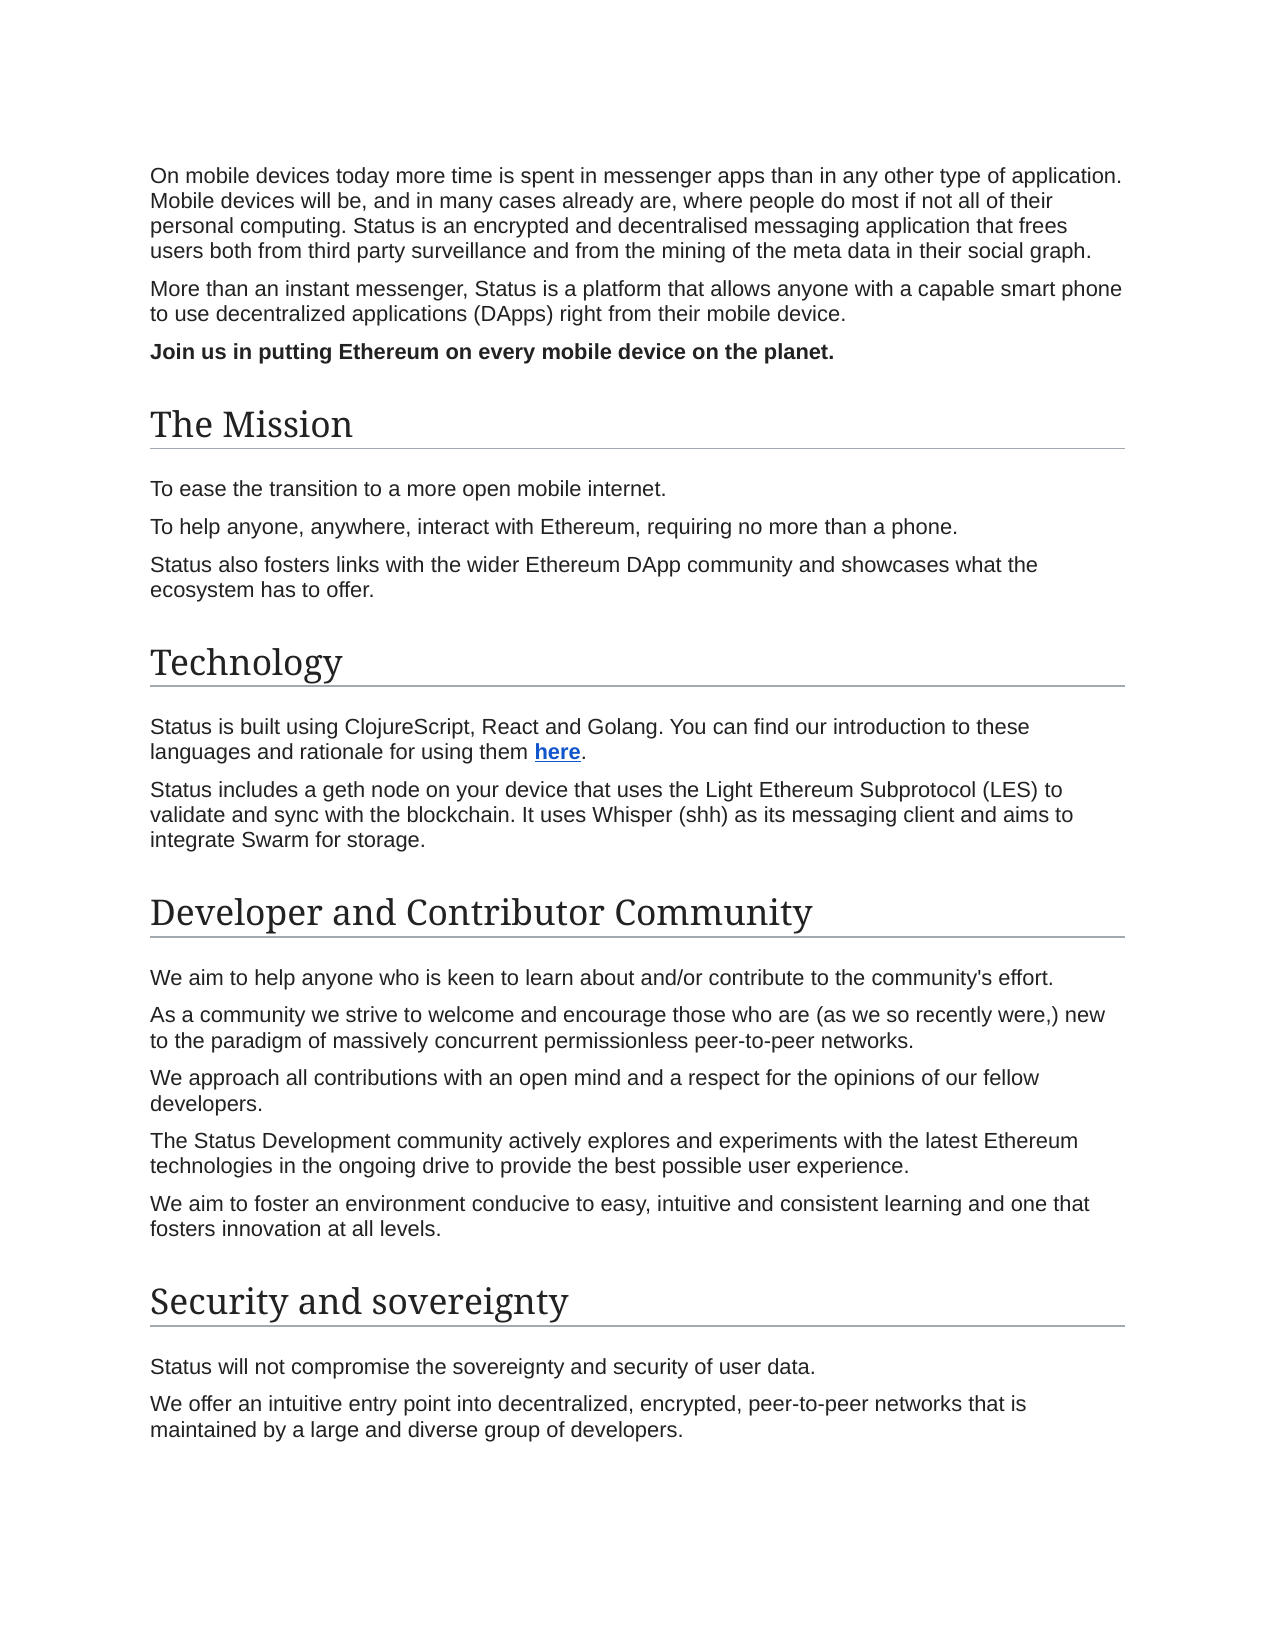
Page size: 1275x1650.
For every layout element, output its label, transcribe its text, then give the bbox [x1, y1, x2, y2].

text Join us in putting Ethereum on every mobile device on the planet. [150, 339, 1125, 364]
subtitle The Mission [150, 399, 1125, 448]
text We aim to help anyone who is keen to learn about and/or contribute to the community's effort. [150, 964, 1125, 990]
text Status also fosters links with the wider Ethereum DApp community and showcases what the ecosystem has to offer. [150, 551, 1125, 602]
text The Status Development community actively explores and experiments with the latest Ethereum technologies in the ongoing drive to provide the best possible user experience. [150, 1128, 1125, 1178]
text To ease the transition to a more open mobile internet. [150, 476, 1125, 501]
text We offer an intuitive entry point into decentralized, encrypted, peer-to-peer networks that is maintained by a large and diverse group of developers. [150, 1391, 1125, 1442]
text Status includes a geth node on your device that uses the Light Ethereum Subprotocol (LES) to validate and sync with the blockchain. It uses Whisper (shh) as its messaging client and aims to integrate Swarm for storage. [150, 777, 1125, 852]
subtitle Technology [150, 637, 1125, 685]
subtitle Security and sovereignty [150, 1277, 1125, 1325]
text To help anyone, anywhere, interact with Ethereum, requiring no more than a phone. [150, 514, 1125, 539]
text More than an instant messenger, Status is a platform that allows anyone with a capable smart phone to use decentralized applications (DApps) right from their mobile device. [150, 276, 1125, 326]
subtitle Developer and Contributor Community [150, 888, 1125, 936]
text Status will not compromise the sovereignty and security of user data. [150, 1353, 1125, 1379]
text As a community we strive to welcome and encourage those who are (as we so recently were,) new to the paradigm of massively concurrent permissionless peer-to-peer networks. [150, 1002, 1125, 1053]
text On mobile devices today more time is spent in messenger apps than in any other type of application. Mobile devices will be, and in many cases already are, where people do most if not all of their personal computing. Status is an encrypted and decentralised messaging application that frees users both from third party surveillance and from the mining of the meta data in their social graph. [150, 162, 1125, 263]
text We aim to foster an environment conducive to easy, intuitive and consistent learning and one that fosters innovation at all levels. [150, 1191, 1125, 1241]
text We approach all contributions with an open mind and a respect for the opinions of our fellow developers. [150, 1065, 1125, 1116]
text Status is built using ClojureScript, React and Golang. You can find our introduction to these languages and rationale for using them here. [150, 714, 1125, 764]
